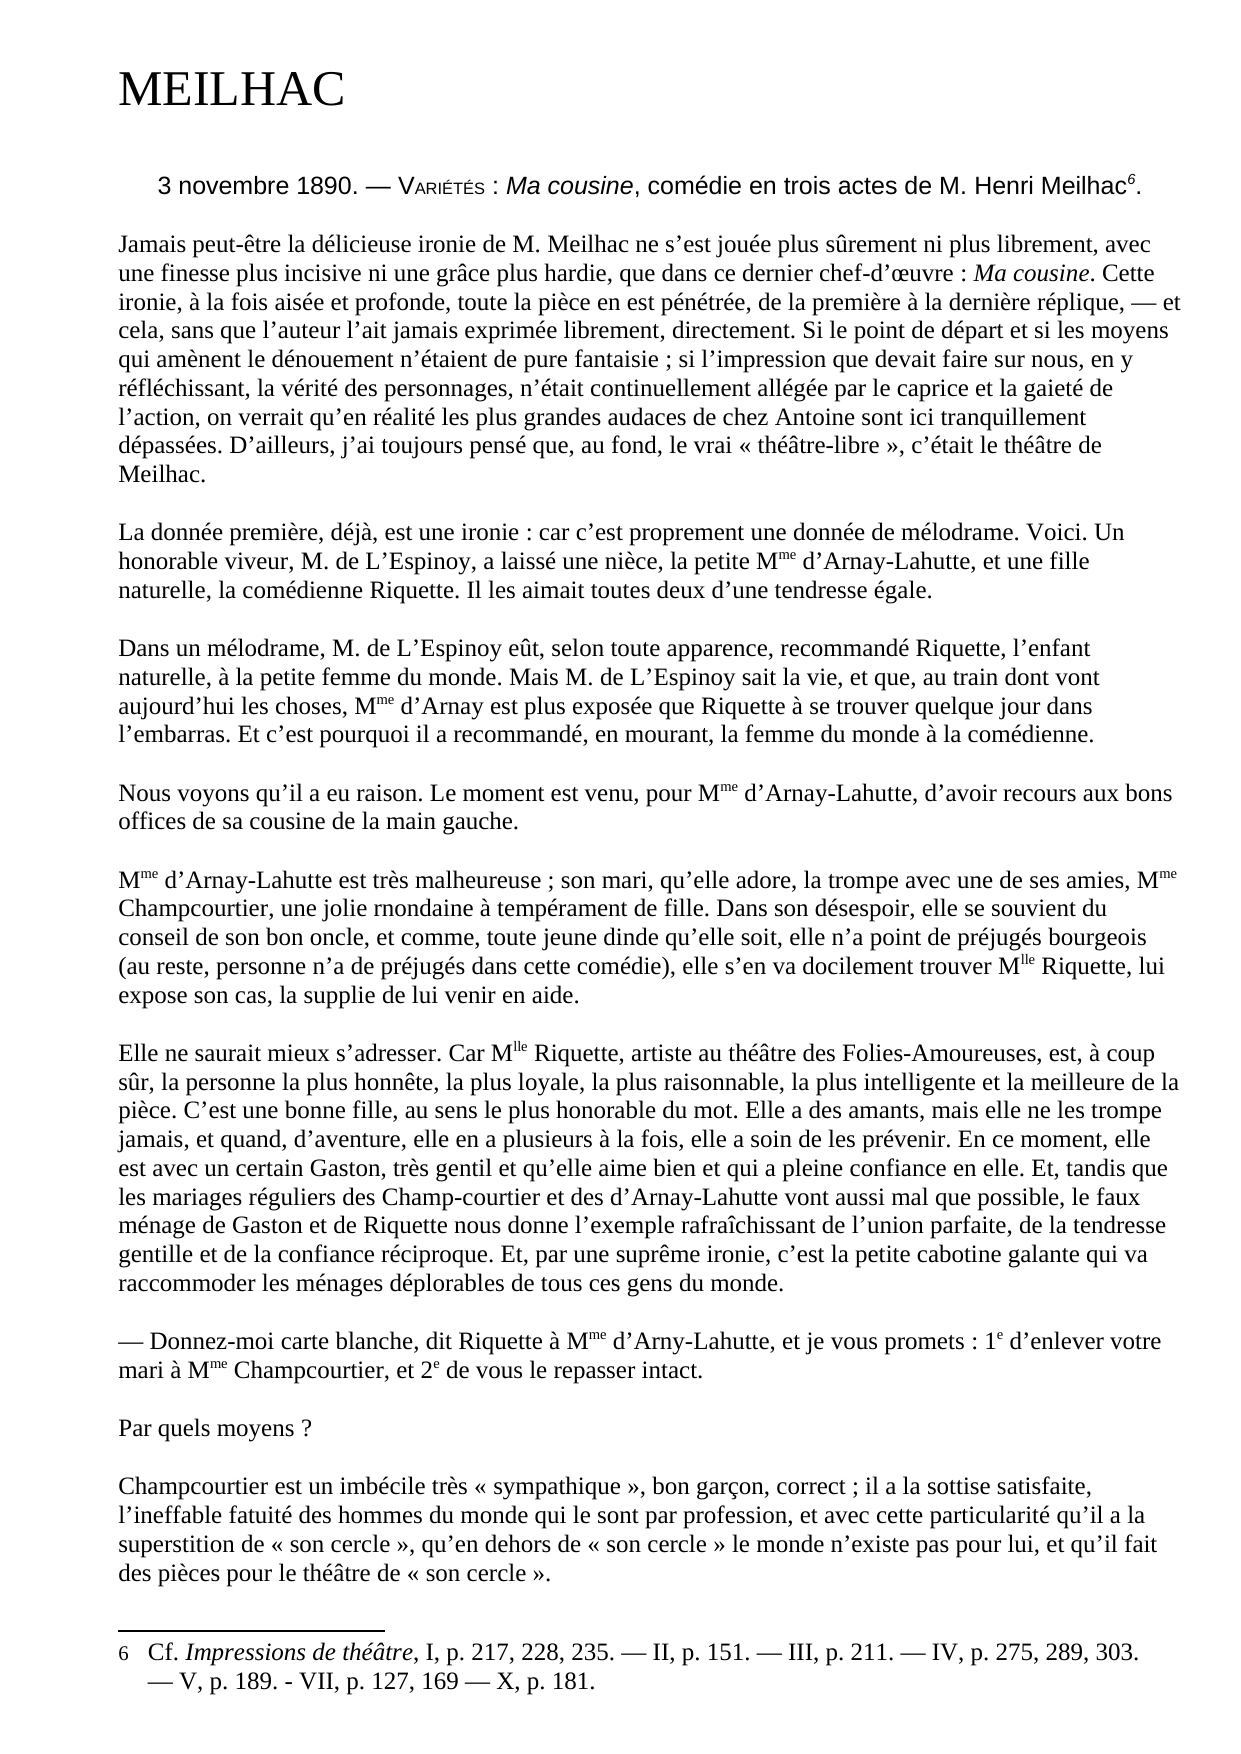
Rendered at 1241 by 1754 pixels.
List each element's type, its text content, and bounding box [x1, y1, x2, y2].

text Mme d’Arnay-Lahutte est très malheureuse ; son mari, qu’elle adore, la trompe avec une de ses amies, Mme Champcourtier, une jolie rnondaine à tempérament de fille. Dans son désespoir, elle se souvient du conseil de son bon oncle, et comme, toute jeune dinde qu’elle soit, elle n’a point de préjugés bourgeois (au reste, personne n’a de préjugés dans cette comédie), elle s’en va docilement trouver Mlle Riquette, lui expose son cas, la supplie de lui venir en aide. [118, 865, 1181, 1008]
text Champcourtier est un imbécile très « sympathique », bon garçon, correct ; il a la sottise satisfaite, l’ineffable fatuité des hommes du monde qui le sont par profession, et avec cette particularité qu’il a la superstition de « son cercle », qu’en dehors de « son cercle » le monde n’existe pas pour lui, et qu’il fait des pièces pour le théâtre de « son cercle ». [118, 1471, 1181, 1586]
text Dans un mélodrame, M. de L’Espinoy eût, selon toute apparence, recommandé Riquette, l’enfant naturelle, à la petite femme du monde. Mais M. de L’Espinoy sait la vie, et que, au train dont vont aujourd’hui les choses, Mme d’Arnay est plus exposée que Riquette à se trouver quelque jour dans l’embarras. Et c’est pourquoi il a recommandé, en mourant, la femme du monde à la comédienne. [118, 633, 1181, 748]
text Jamais peut-être la délicieuse ironie de M. Meilhac ne s’est jouée plus sûrement ni plus librement, avec une finesse plus incisive ni une grâce plus hardie, que dans ce dernier chef-d’œuvre : Ma cousine. Cette ironie, à la fois aisée et profonde, toute la pièce en est pénétrée, de la première à la dernière réplique, — et cela, sans que l’auteur l’ait jamais exprimée librement, directement. Si le point de départ et si les moyens qui amènent le dénouement n’étaient de pure fantaisie ; si l’impression que devait faire sur nous, en y réfléchissant, la vérité des personnages, n’était continuellement allégée par le caprice et la gaieté de l’action, on verrait qu’en réalité les plus grandes audaces de chez Antoine sont ici tranquillement dépassées. D’ailleurs, j’ai toujours pensé que, au fond, le vrai « théâtre-libre », c’était le théâtre de Meilhac. [118, 229, 1181, 488]
text Nous voyons qu’il a eu raison. Le moment est venu, pour Mme d’Arnay-Lahutte, d’avoir recours aux bons offices de sa cousine de la main gauche. [118, 778, 1181, 835]
text Par quels moyens ? [118, 1413, 1181, 1442]
text — Donnez-moi carte blanche, dit Riquette à Mme d’Arny-Lahutte, et je vous promets : 1e d’enlever votre mari à Mme Champcourtier, et 2e de vous le repasser intact. [118, 1326, 1181, 1384]
text Cf. Impressions de théâtre, I, p. 217, 228, 235. — II, p. 151. — III, p. 211. — IV, p. 275, 289, 303. — V, p. 189. - VII, p. 127, 169 — X, p. 181. [118, 1637, 1181, 1695]
subtitle 3 novembre 1890. — Variétés : Ma cousine, comédie en trois actes de M. Henri Meilhac. [118, 171, 1181, 200]
subtitle MEILHAC [118, 59, 1181, 117]
text Elle ne saurait mieux s’adresser. Car Mlle Riquette, artiste au théâtre des Folies-Amoureuses, est, à coup sûr, la personne la plus honnête, la plus loyale, la plus raisonnable, la plus intelligente et la meilleure de la pièce. C’est une bonne fille, au sens le plus honorable du mot. Elle a des amants, mais elle ne les trompe jamais, et quand, d’aventure, elle en a plusieurs à la fois, elle a soin de les prévenir. En ce moment, elle est avec un certain Gaston, très gentil et qu’elle aime bien et qui a pleine confiance en elle. Et, tandis que les mariages réguliers des Champ-courtier et des d’Arnay-Lahutte vont aussi mal que possible, le faux ménage de Gaston et de Riquette nous donne l’exemple rafraîchissant de l’union parfaite, de la tendresse gentille et de la confiance réciproque. Et, par une suprême ironie, c’est la petite cabotine galante qui va raccommoder les ménages déplorables de tous ces gens du monde. [118, 1038, 1181, 1297]
text La donnée première, déjà, est une ironie : car c’est proprement une donnée de mélodrame. Voici. Un honorable viveur, M. de L’Espinoy, a laissé une nièce, la petite Mme d’Arnay-Lahutte, et une fille naturelle, la comédienne Riquette. Il les aimait toutes deux d’une tendresse égale. [118, 517, 1181, 604]
